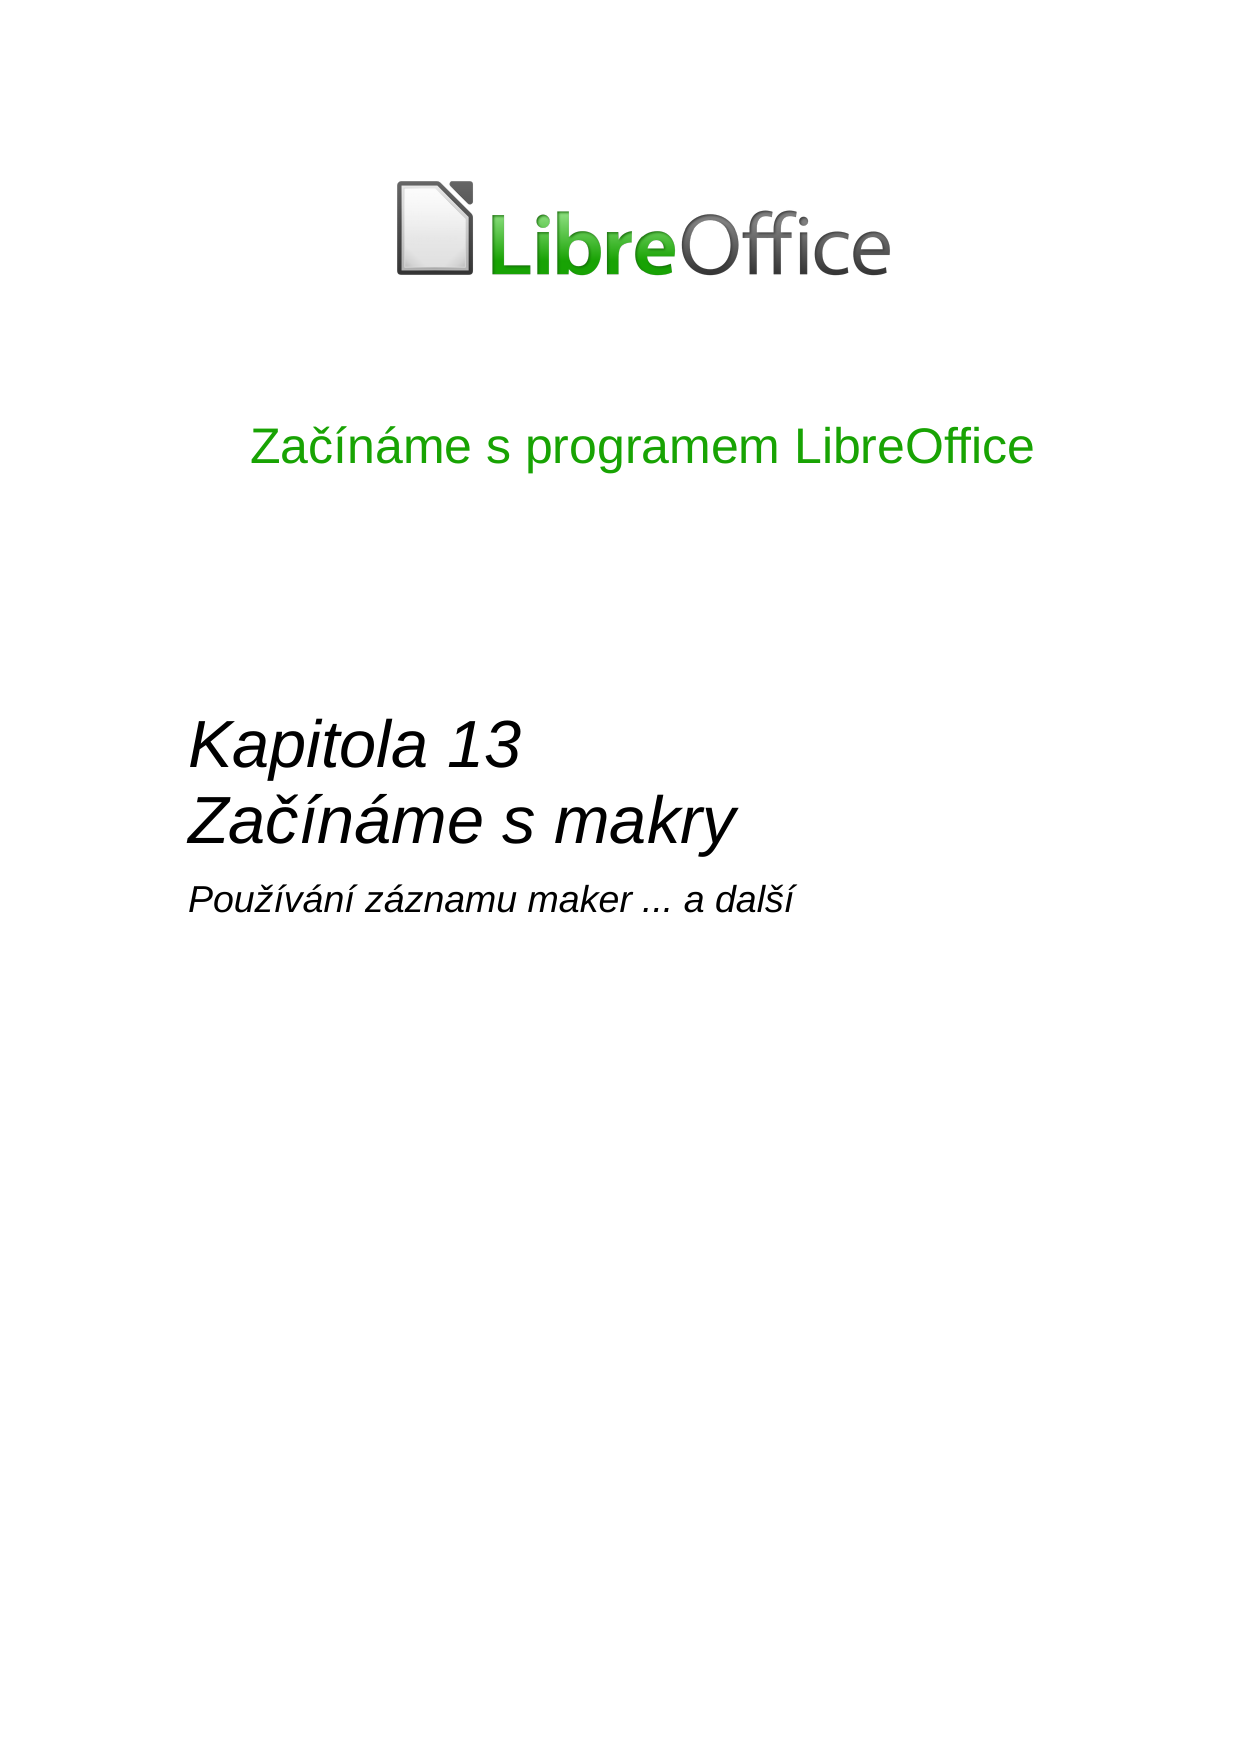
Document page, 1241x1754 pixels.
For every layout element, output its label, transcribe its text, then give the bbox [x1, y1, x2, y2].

subtitle Používání záznamu maker ... a další [188, 877, 1098, 921]
title Kapitola 13 Začínáme s makry [188, 705, 1098, 858]
text Začínáme s programem LibreOffice [188, 416, 1098, 474]
picture [392, 177, 893, 282]
